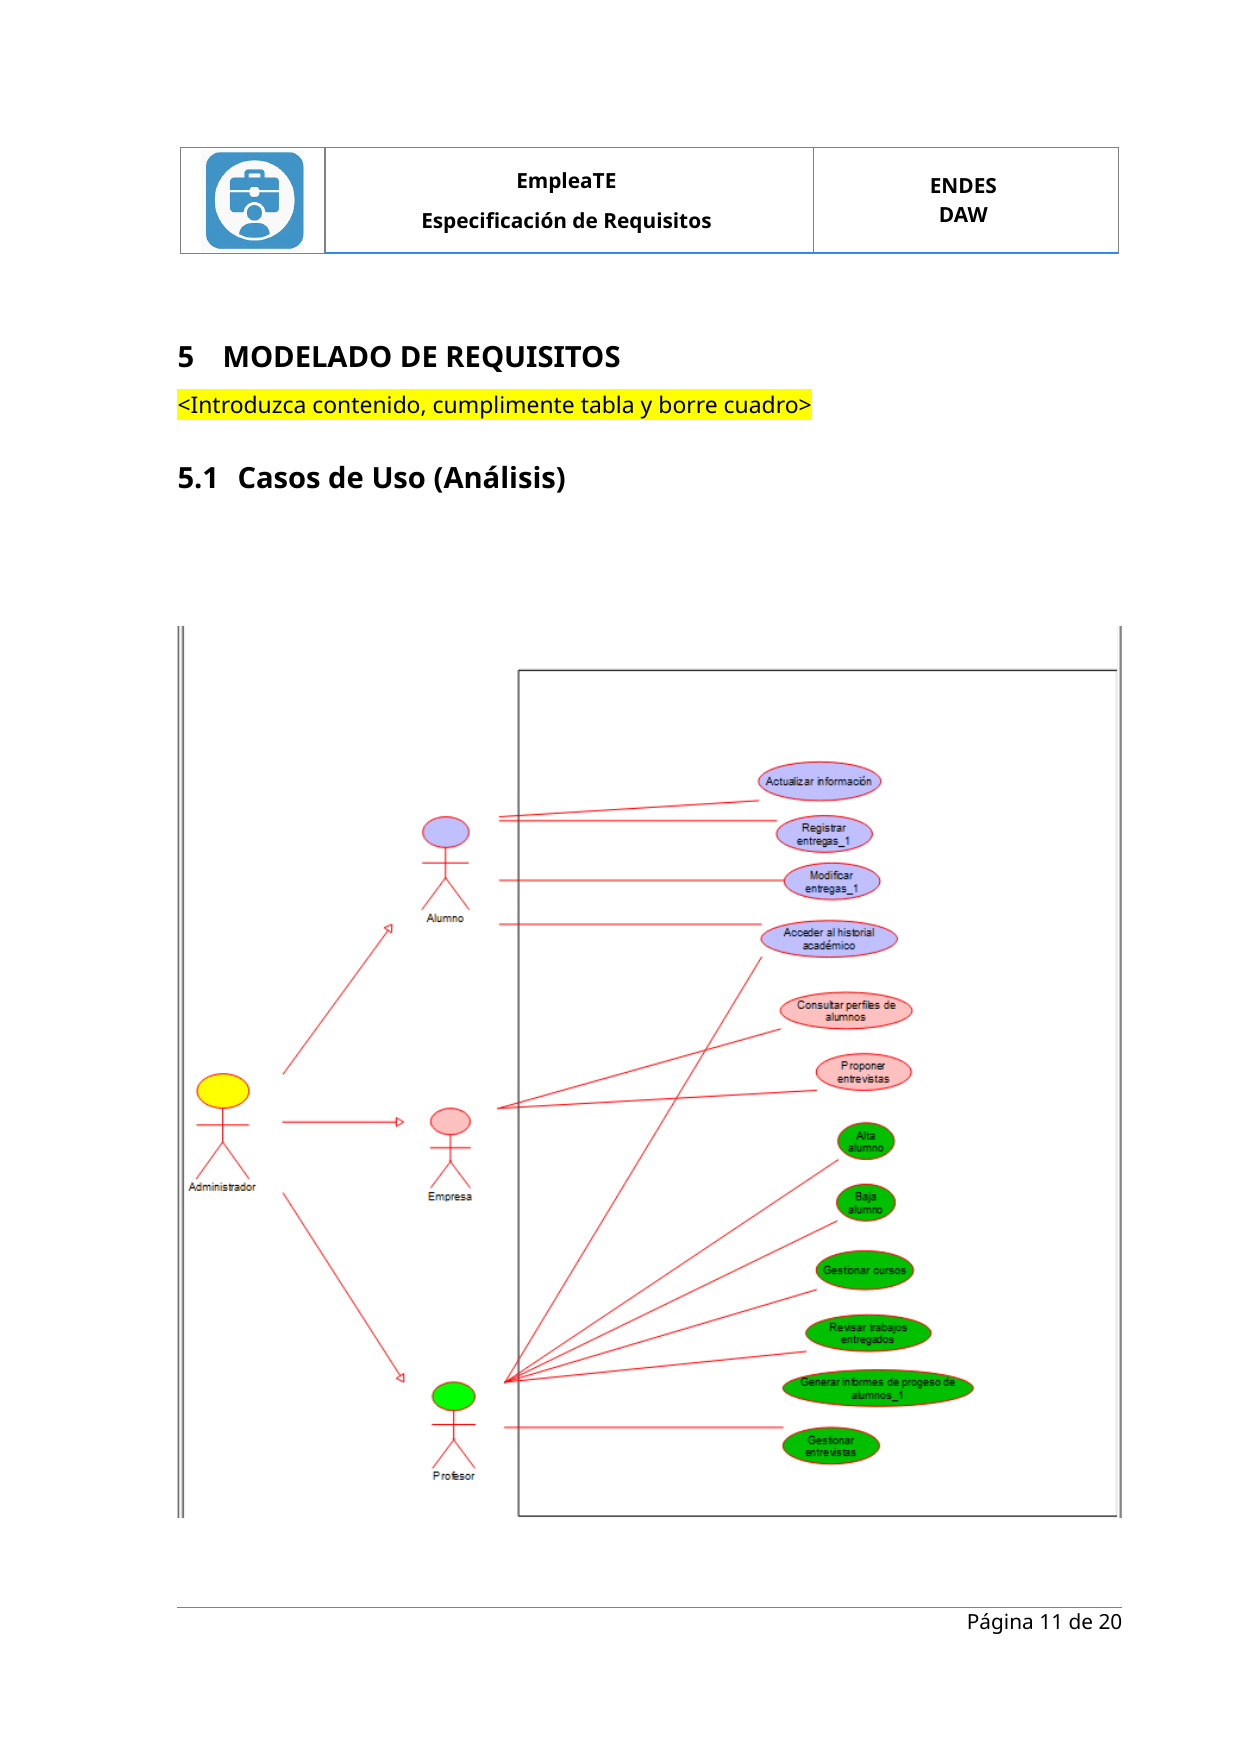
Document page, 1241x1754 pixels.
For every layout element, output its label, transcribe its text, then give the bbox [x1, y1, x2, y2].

subtitle Casos de Uso (Análisis) [177, 457, 1122, 497]
text <Introduzca contenido, cumplimente tabla y borre cuadro> [177, 389, 1122, 420]
picture [201, 150, 304, 252]
subtitle MODELADO DE REQUISITOS [177, 336, 1122, 376]
picture [177, 626, 1123, 1518]
